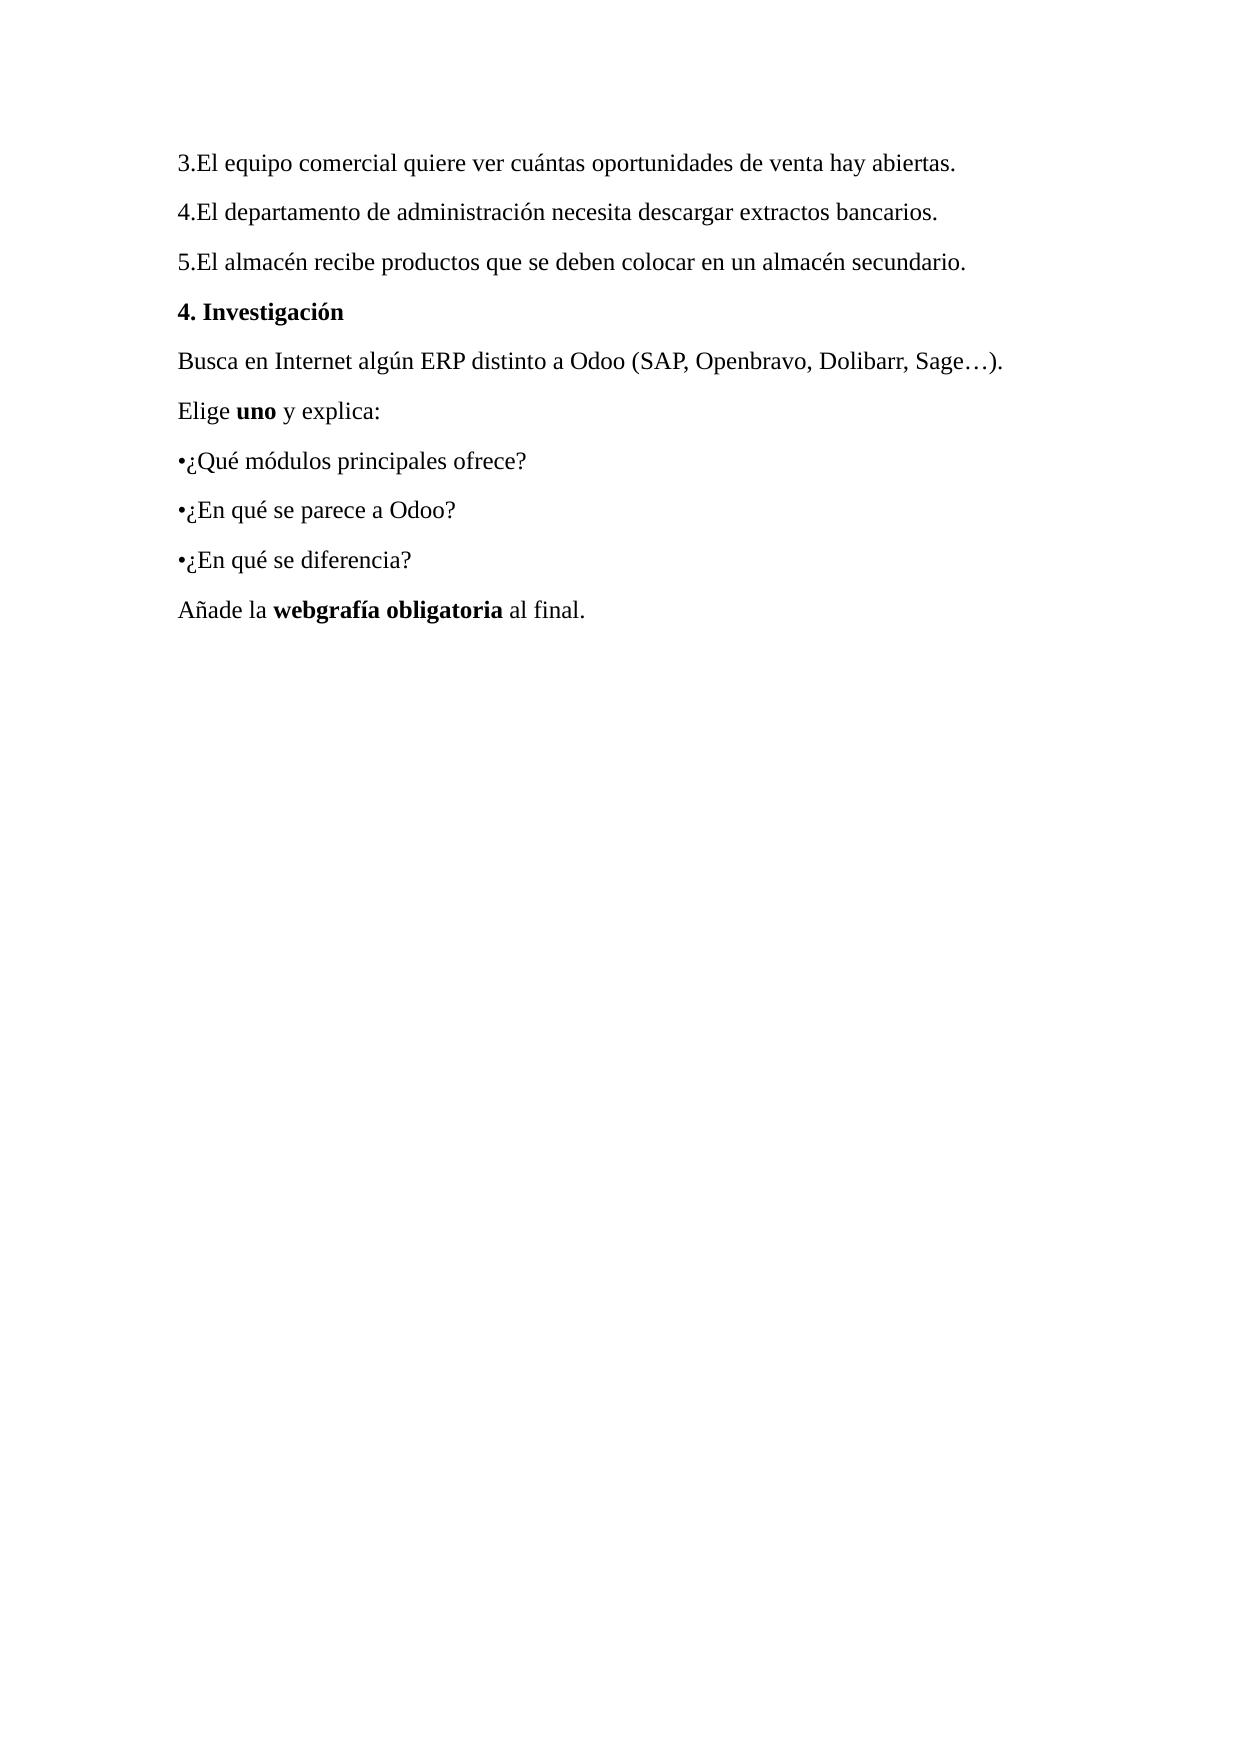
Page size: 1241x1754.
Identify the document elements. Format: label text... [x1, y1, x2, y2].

text 5.El almacén recibe productos que se deben colocar en un almacén secundario. [177, 247, 1063, 276]
text Busca en Internet algún ERP distinto a Odoo (SAP, Openbravo, Dolibarr, Sage…). [177, 346, 1063, 375]
text Añade la webgrafía obligatoria al final. [177, 595, 1063, 623]
text Elige uno y explica: [177, 396, 1063, 425]
text •¿En qué se parece a Odoo? [177, 495, 1063, 524]
text 4. Investigación [177, 297, 1063, 325]
text •¿Qué módulos principales ofrece? [177, 446, 1063, 474]
text 4.El departamento de administración necesita descargar extractos bancarios. [177, 197, 1063, 226]
text 3.El equipo comercial quiere ver cuántas oportunidades de venta hay abiertas. [177, 148, 1063, 176]
text •¿En qué se diferencia? [177, 545, 1063, 574]
